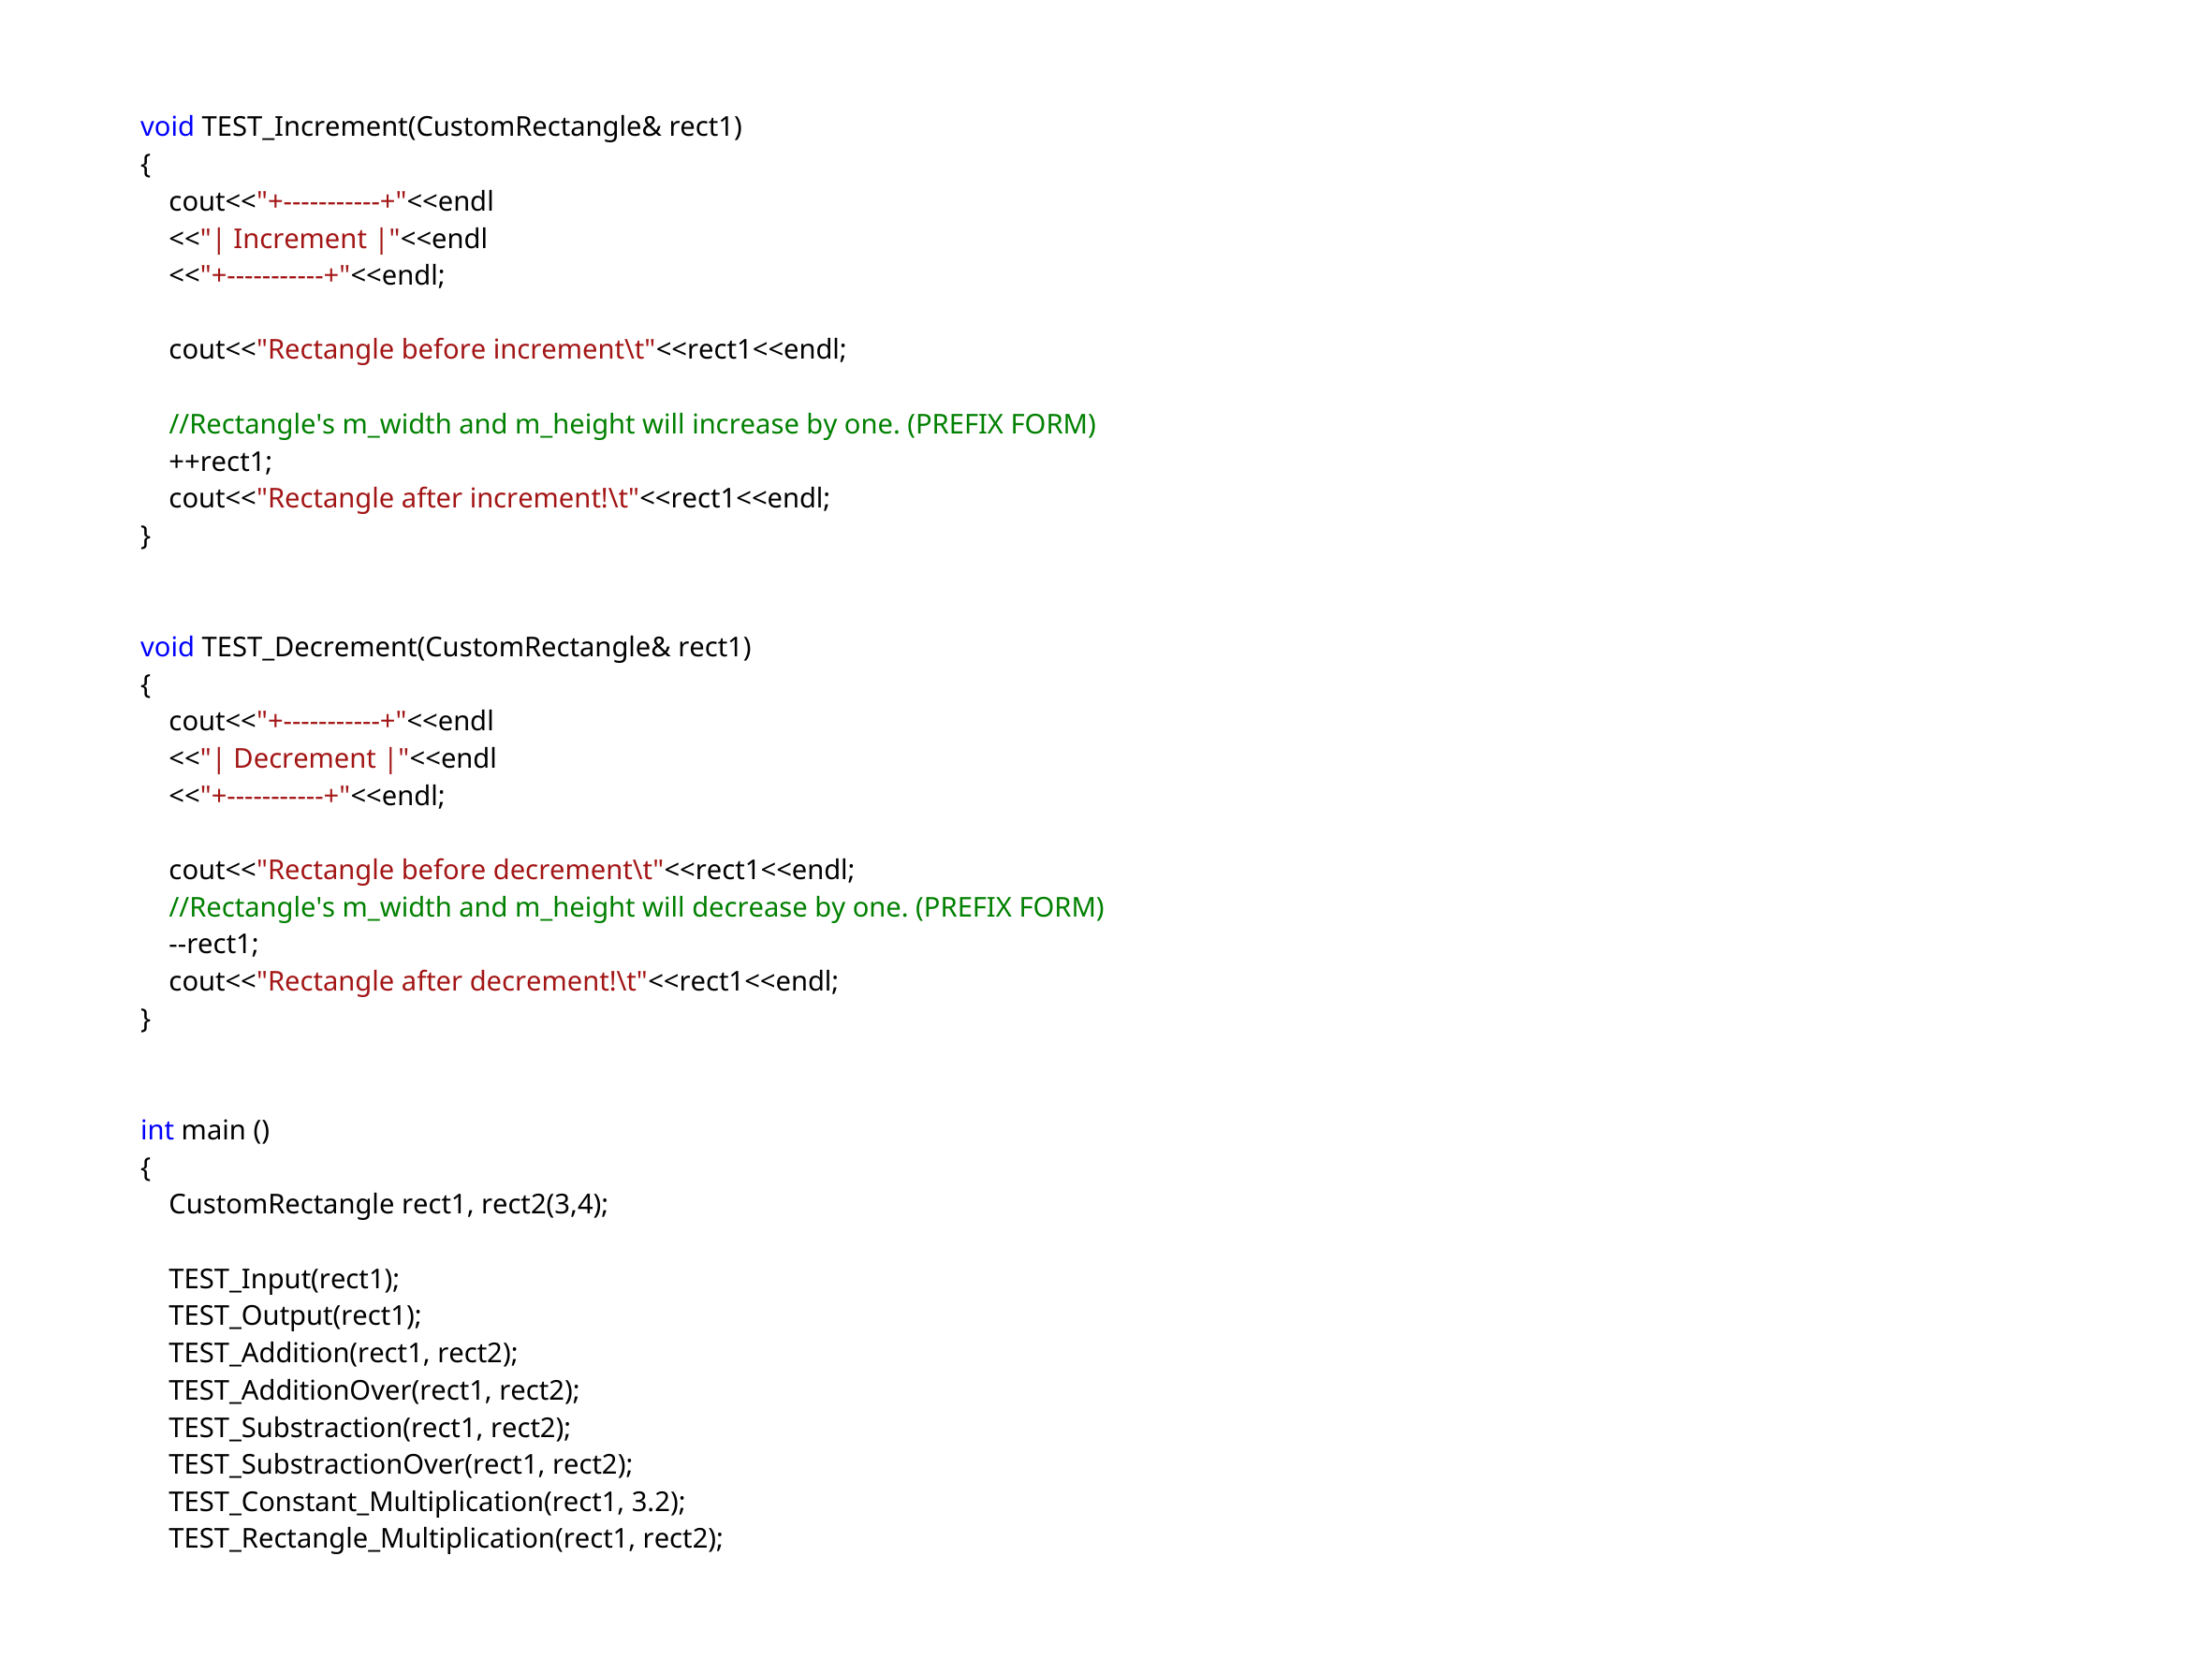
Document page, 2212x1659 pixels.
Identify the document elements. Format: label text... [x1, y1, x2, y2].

text //Rectangle's m_width and m_height will decrease by one. (PREFIX FORM) [140, 888, 2071, 925]
text } [140, 999, 2071, 1036]
text <<"| Decrement |"<<endl [140, 739, 2071, 776]
text <<"| Increment |"<<endl [140, 219, 2071, 256]
text TEST_SubstractionOver(rect1, rect2); [140, 1445, 2071, 1482]
text <<"+-----------+"<<endl; [140, 256, 2071, 293]
text TEST_Addition(rect1, rect2); [140, 1333, 2071, 1371]
text void TEST_Decrement(CustomRectangle& rect1) [140, 627, 2071, 665]
text CustomRectangle rect1, rect2(3,4); [140, 1185, 2071, 1222]
text TEST_Substraction(rect1, rect2); [140, 1408, 2071, 1445]
text cout<<"Rectangle before increment\t"<<rect1<<endl; [140, 330, 2071, 367]
text TEST_Rectangle_Multiplication(rect1, rect2); [140, 1520, 2071, 1556]
text { [140, 144, 2071, 182]
text cout<<"+-----------+"<<endl [140, 182, 2071, 219]
text TEST_Input(rect1); [140, 1259, 2071, 1297]
text cout<<"Rectangle after increment!\t"<<rect1<<endl; [140, 479, 2071, 516]
text TEST_Constant_Multiplication(rect1, 3.2); [140, 1482, 2071, 1520]
text cout<<"Rectangle before decrement\t"<<rect1<<endl; [140, 850, 2071, 888]
text void TEST_Increment(CustomRectangle& rect1) [140, 108, 2071, 144]
text cout<<"+-----------+"<<endl [140, 702, 2071, 739]
text TEST_Output(rect1); [140, 1297, 2071, 1333]
text --rect1; [140, 925, 2071, 962]
text cout<<"Rectangle after decrement!\t"<<rect1<<endl; [140, 962, 2071, 999]
text ++rect1; [140, 442, 2071, 479]
text TEST_AdditionOver(rect1, rect2); [140, 1371, 2071, 1408]
text //Rectangle's m_width and m_height will increase by one. (PREFIX FORM) [140, 404, 2071, 442]
text int main () [140, 1110, 2071, 1148]
text { [140, 1148, 2071, 1185]
text <<"+-----------+"<<endl; [140, 776, 2071, 814]
text { [140, 665, 2071, 702]
text } [140, 516, 2071, 553]
